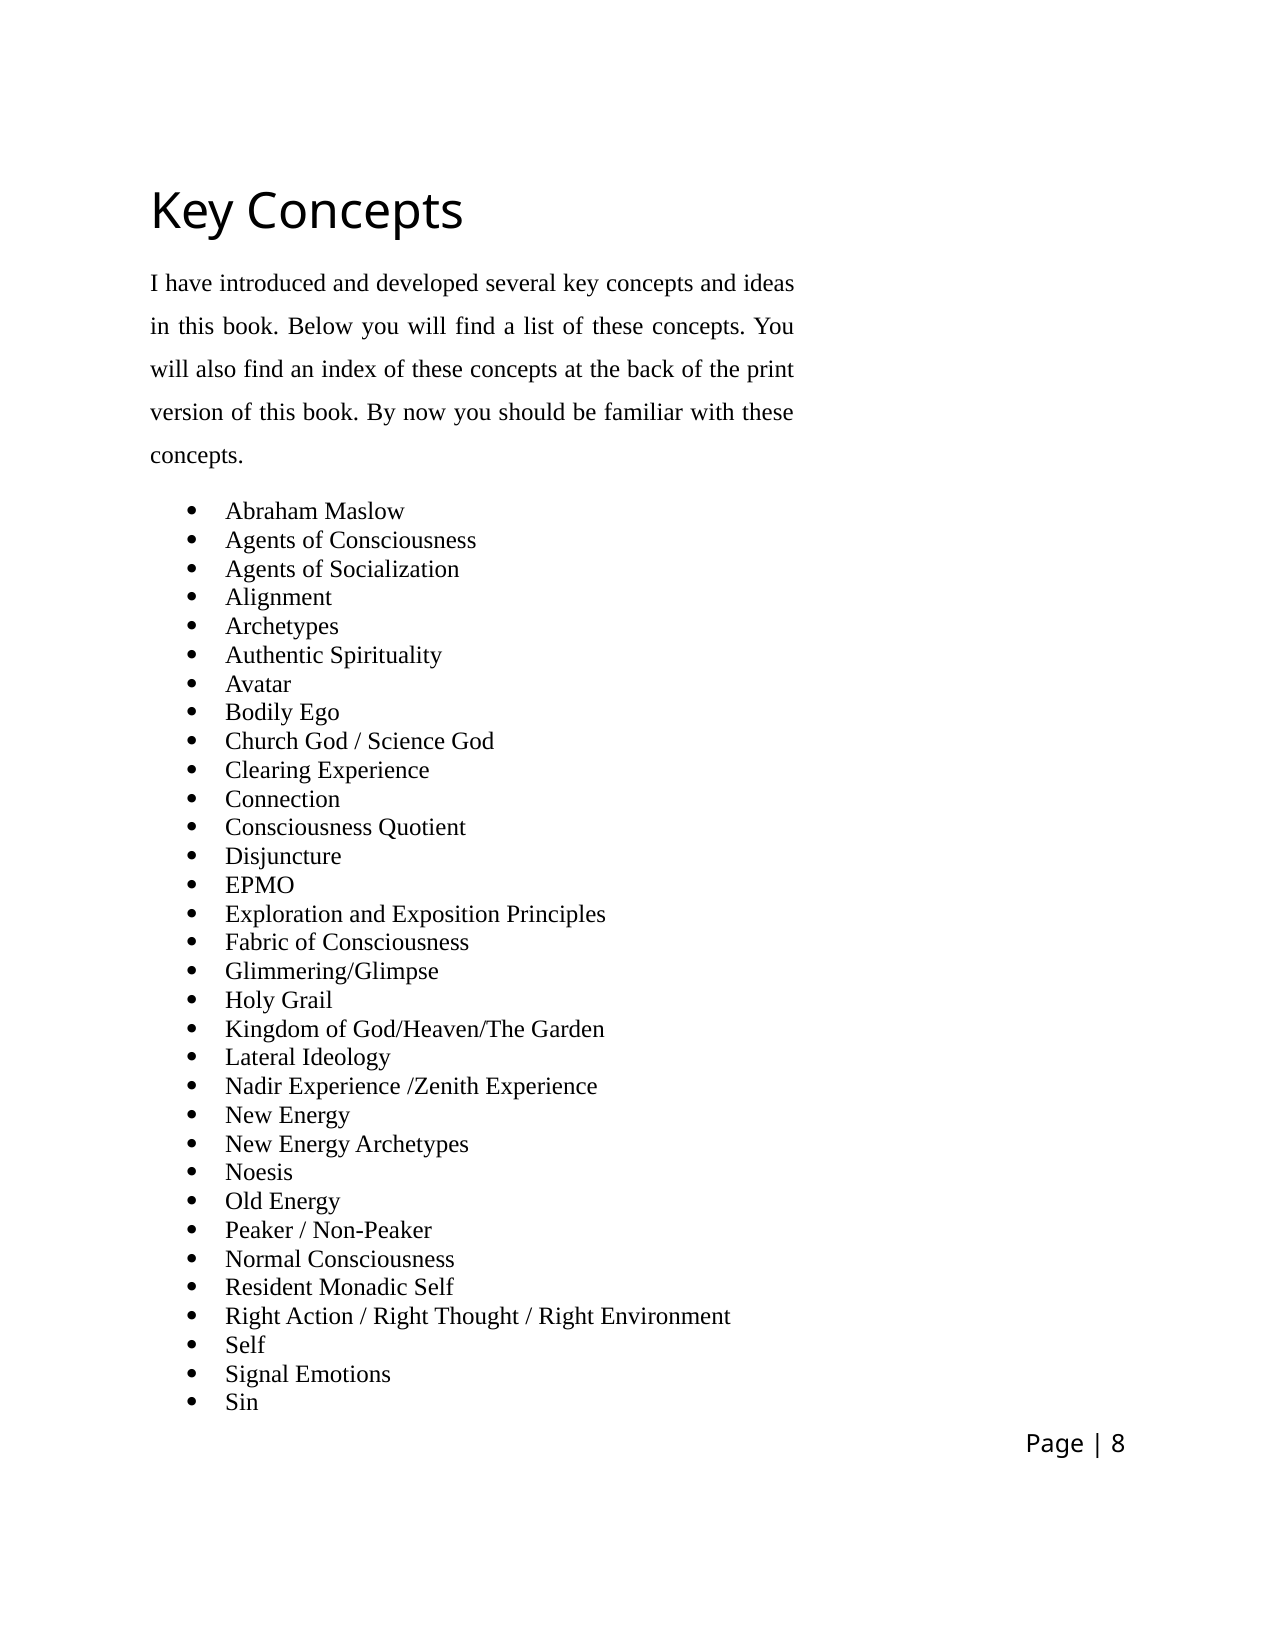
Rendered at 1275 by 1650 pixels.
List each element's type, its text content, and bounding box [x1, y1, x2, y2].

list Consciousness Quotient [187, 812, 1125, 841]
list Sin [187, 1387, 1125, 1416]
list Avatar [187, 669, 1125, 697]
text I have introduced and developed several key concepts and ideas in this book. Below you will find a list of these concepts. You will also find an index of these concepts at the back of the print version of this book. By now you should be familiar with these concepts. [150, 268, 795, 469]
list Church God / Science God [187, 726, 1125, 755]
list Archetypes [187, 611, 1125, 640]
list Old Energy [187, 1186, 1125, 1215]
list New Energy Archetypes [187, 1129, 1125, 1157]
list Resident Monadic Self [187, 1272, 1125, 1301]
list Nadir Experience /Zenith Experience [187, 1071, 1125, 1100]
list Right Action / Right Thought / Right Environment [187, 1301, 1125, 1330]
list Exploration and Exposition Principles [187, 899, 1125, 927]
list Connection [187, 784, 1125, 812]
list Fabric of Consciousness [187, 927, 1125, 956]
list Lateral Ideology [187, 1042, 1125, 1071]
list Peaker / Non-Peaker [187, 1215, 1125, 1244]
list Agents of Consciousness [187, 525, 1125, 554]
list Kingdom of God/Heaven/The Garden [187, 1014, 1125, 1042]
list Holy Grail [187, 985, 1125, 1014]
list Noesis [187, 1157, 1125, 1186]
list Disjuncture [187, 841, 1125, 870]
list Self [187, 1330, 1125, 1359]
list Bodily Ego [187, 697, 1125, 726]
list Agents of Socialization [187, 554, 1125, 582]
list EPMO [187, 870, 1125, 899]
list Alignment [187, 582, 1125, 611]
list Abraham Maslow [187, 496, 1125, 525]
list Authentic Spirituality [187, 640, 1125, 669]
list Glimmering/Glimpse [187, 956, 1125, 985]
list Signal Emotions [187, 1359, 1125, 1387]
list Normal Consciousness [187, 1244, 1125, 1272]
list New Energy [187, 1100, 1125, 1129]
subtitle Key Concepts [150, 175, 795, 243]
list Clearing Experience [187, 755, 1125, 784]
